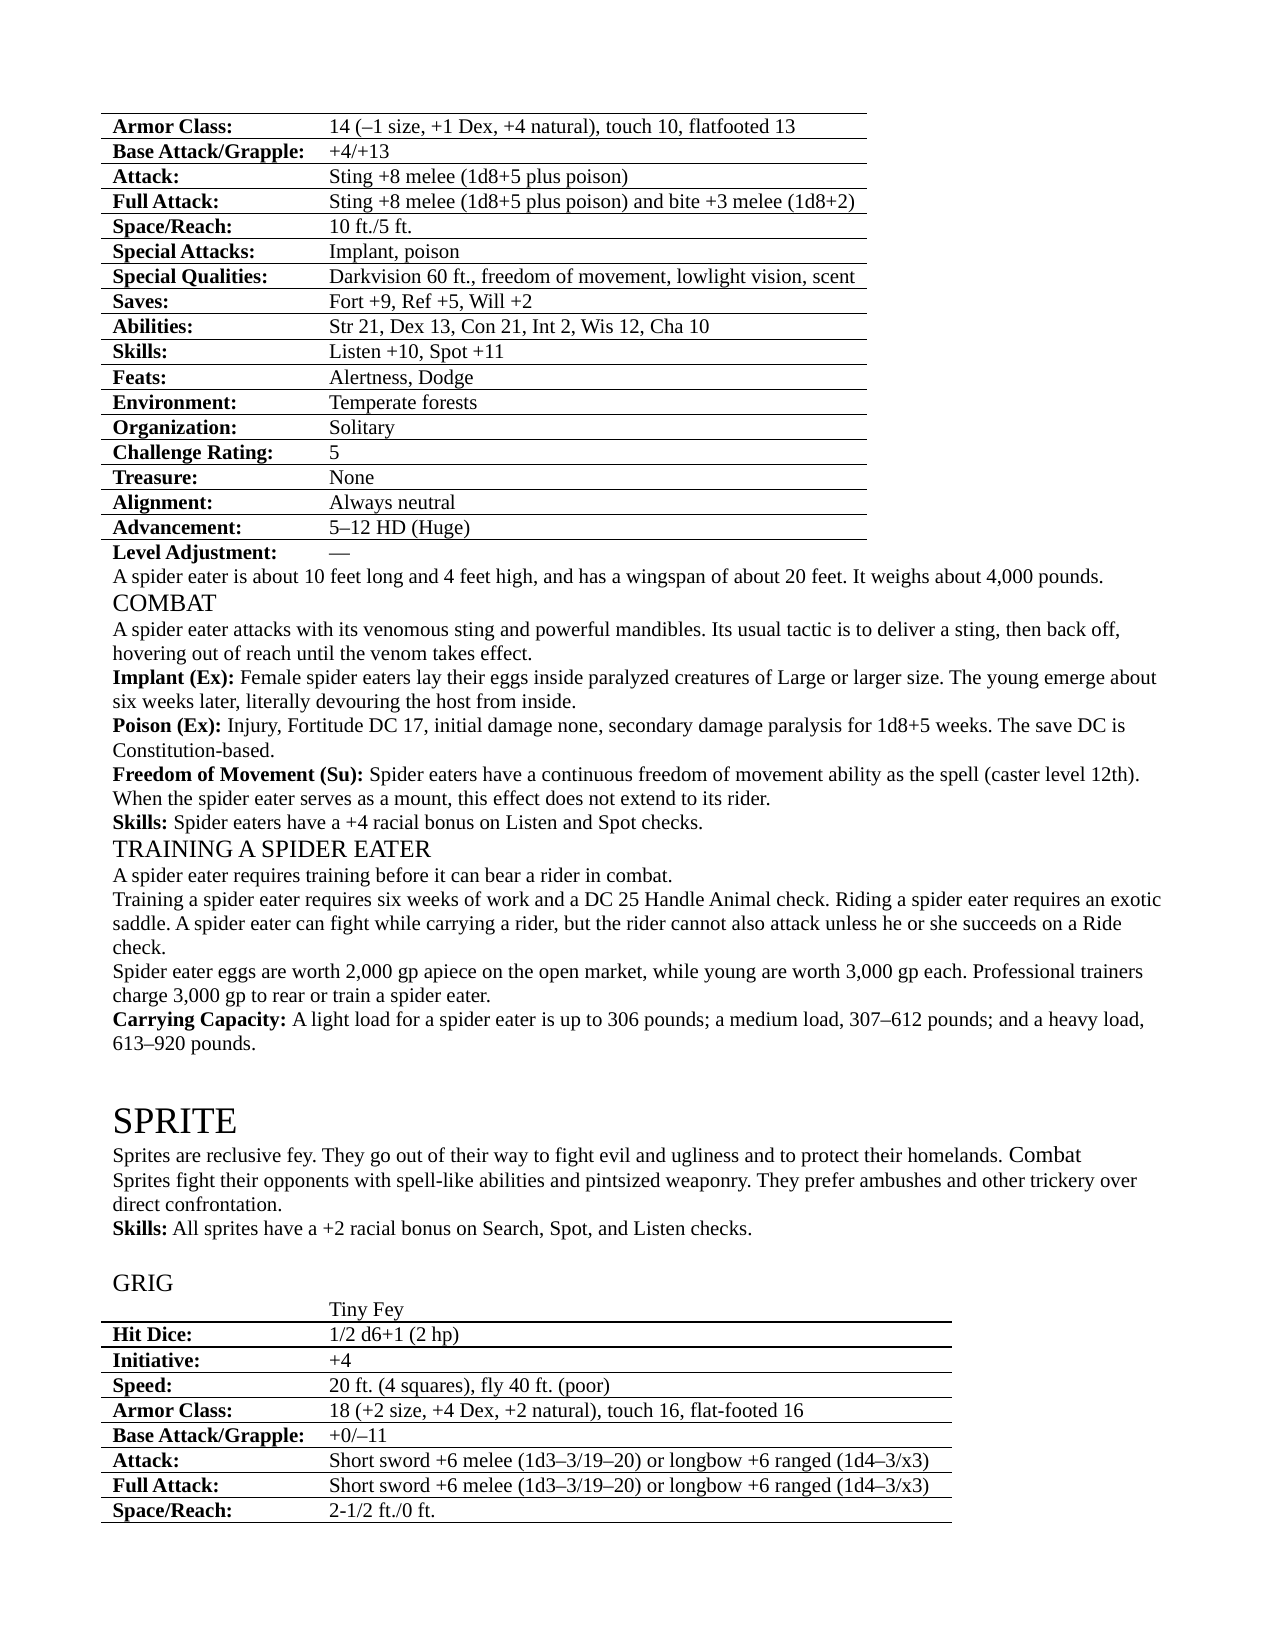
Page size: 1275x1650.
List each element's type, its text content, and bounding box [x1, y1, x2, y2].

text COMBAT [112, 588, 1162, 617]
text Skills: Spider eaters have a +4 racial bonus on Listen and Spot checks. [112, 810, 1162, 834]
table_cell Sting +8 melee (1d8+5 plus poison) [318, 164, 867, 188]
text Skills: All sprites have a +2 racial bonus on Search, Spot, and Listen checks. [112, 1216, 1162, 1240]
table_cell Speed: [101, 1373, 318, 1397]
text A spider eater requires training before it can bear a rider in combat. [112, 862, 1162, 887]
table_cell None [318, 465, 867, 489]
table_cell Initiative: [101, 1348, 318, 1372]
text A spider eater attacks with its venomous sting and powerful mandibles. Its usual tactic is to deliver a sting, then back off, hovering out of reach until the venom takes effect. [112, 617, 1162, 665]
text Spider eater eggs are worth 2,000 gp apiece on the open market, while young are worth 3,000 gp each. Professional trainers charge 3,000 gp to rear or train a spider eater. [112, 959, 1162, 1007]
table_cell Level Adjustment: [101, 540, 318, 564]
table_cell Temperate forests [318, 390, 867, 414]
table_cell 2-1/2 ft./0 ft. [318, 1498, 952, 1522]
table_cell Armor Class: [101, 114, 318, 138]
text Sprites are reclusive fey. They go out of their way to fight evil and ugliness and to protect their homelands. Combat [112, 1141, 1162, 1168]
table_cell Challenge Rating: [101, 440, 318, 464]
table_cell +4 [318, 1348, 952, 1372]
text SPRITE [112, 1098, 1162, 1141]
text Sprites fight their opponents with spell-like abilities and pintsized weaponry. They prefer ambushes and other trickery over direct confrontation. [112, 1168, 1162, 1216]
table_cell Sting +8 melee (1d8+5 plus poison) and bite +3 melee (1d8+2) [318, 189, 867, 213]
table_cell Attack: [101, 1448, 318, 1472]
table_cell Advancement: [101, 515, 318, 539]
table_cell Full Attack: [101, 1473, 318, 1497]
table_cell Abilities: [101, 314, 318, 338]
table_cell Special Attacks: [101, 239, 318, 263]
table_cell Treasure: [101, 465, 318, 489]
table_cell Darkvision 60 ft., freedom of movement, lowlight vision, scent [318, 264, 867, 288]
table_cell Base Attack/Grapple: [101, 1423, 318, 1447]
table_cell Special Qualities: [101, 264, 318, 288]
table_cell Always neutral [318, 490, 867, 514]
table_cell Listen +10, Spot +11 [318, 340, 867, 363]
table_cell Short sword +6 melee (1d3–3/19–20) or longbow +6 ranged (1d4–3/x3) [318, 1473, 952, 1497]
table_cell Str 21, Dex 13, Con 21, Int 2, Wis 12, Cha 10 [318, 314, 867, 338]
table_cell Full Attack: [101, 189, 318, 213]
table_cell Space/Reach: [101, 214, 318, 238]
text Carrying Capacity: A light load for a spider eater is up to 306 pounds; a medium load, 307–612 pounds; and a heavy load, 613–920 pounds. [112, 1007, 1162, 1055]
table_header [101, 1297, 318, 1321]
table_cell Saves: [101, 289, 318, 313]
table_cell Short sword +6 melee (1d3–3/19–20) or longbow +6 ranged (1d4–3/x3) [318, 1448, 952, 1472]
table_header Tiny Fey [318, 1297, 952, 1321]
text Training a spider eater requires six weeks of work and a DC 25 Handle Animal check. Riding a spider eater requires an exotic saddle. A spider eater can fight while carrying a rider, but the rider cannot also attack unless he or she succeeds on a Ride check. [112, 887, 1162, 959]
text GRIG [112, 1268, 1162, 1297]
table_cell Environment: [101, 390, 318, 414]
table_cell Solitary [318, 415, 867, 439]
table_cell +0/–11 [318, 1423, 952, 1447]
table_cell — [318, 540, 867, 564]
table_cell Alertness, Dodge [318, 365, 867, 389]
table_cell Alignment: [101, 490, 318, 514]
table_cell 18 (+2 size, +4 Dex, +2 natural), touch 16, flat-footed 16 [318, 1398, 952, 1422]
text A spider eater is about 10 feet long and 4 feet high, and has a wingspan of about 20 feet. It weighs about 4,000 pounds. [112, 564, 1162, 588]
table_cell Base Attack/Grapple: [101, 139, 318, 163]
table_cell Feats: [101, 365, 318, 389]
text Implant (Ex): Female spider eaters lay their eggs inside paralyzed creatures of Large or larger size. The young emerge about six weeks later, literally devouring the host from inside. [112, 665, 1162, 713]
table_cell 5 [318, 440, 867, 464]
table_cell +4/+13 [318, 139, 867, 163]
table_cell Attack: [101, 164, 318, 188]
table_cell Organization: [101, 415, 318, 439]
text TRAINING A SPIDER EATER [112, 834, 1162, 862]
table_cell Armor Class: [101, 1398, 318, 1422]
table_cell 14 (–1 size, +1 Dex, +4 natural), touch 10, flatfooted 13 [318, 114, 867, 138]
table_cell 20 ft. (4 squares), fly 40 ft. (poor) [318, 1373, 952, 1397]
text Freedom of Movement (Su): Spider eaters have a continuous freedom of movement ability as the spell (caster level 12th). When the spider eater serves as a mount, this effect does not extend to its rider. [112, 762, 1162, 810]
table_cell Space/Reach: [101, 1498, 318, 1522]
table_cell Implant, poison [318, 239, 867, 263]
table_cell 1/2 d6+1 (2 hp) [318, 1323, 952, 1346]
text Poison (Ex): Injury, Fortitude DC 17, initial damage none, secondary damage paralysis for 1d8+5 weeks. The save DC is Constitution-based. [112, 713, 1162, 762]
table_cell Fort +9, Ref +5, Will +2 [318, 289, 867, 313]
table_cell 5–12 HD (Huge) [318, 515, 867, 539]
table_cell Hit Dice: [101, 1323, 318, 1346]
table_cell Skills: [101, 340, 318, 363]
table_cell 10 ft./5 ft. [318, 214, 867, 238]
